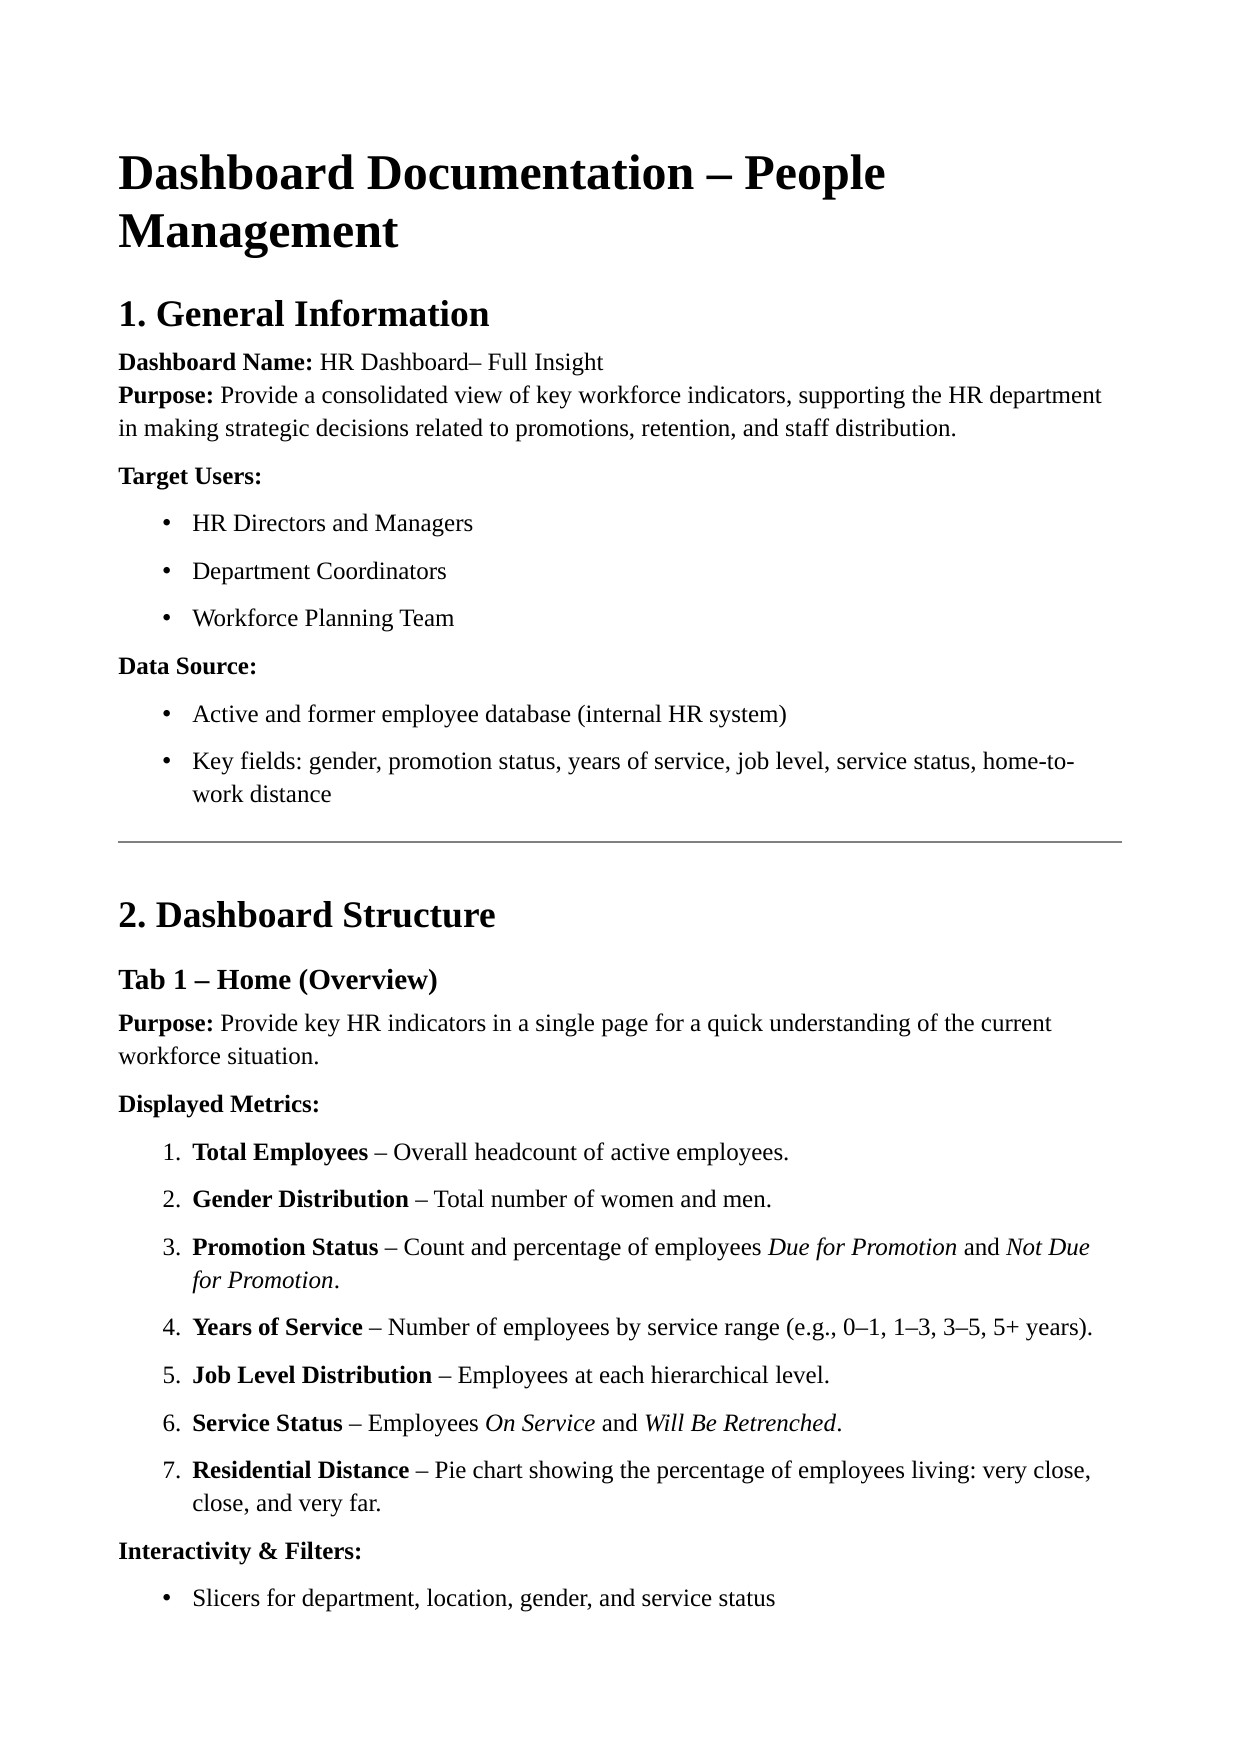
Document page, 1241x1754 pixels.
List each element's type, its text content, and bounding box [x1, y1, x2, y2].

list Residential Distance – Pie chart showing the percentage of employees living: very close, close, and very far. [162, 1455, 1122, 1517]
list Total Employees – Overall headcount of active employees. [162, 1137, 1122, 1165]
text Target Users: [118, 461, 1122, 489]
list Department Coordinators [162, 556, 1122, 585]
text Purpose: Provide key HR indicators in a single page for a quick understanding of the current workforce situation. [118, 1008, 1122, 1070]
list Promotion Status – Count and percentage of employees Due for Promotion and Not Due for Promotion. [162, 1232, 1122, 1293]
list Gender Distribution – Total number of women and men. [162, 1184, 1122, 1213]
list Service Status – Employees On Service and Will Be Retrenched. [162, 1408, 1122, 1436]
list Key fields: gender, promotion status, years of service, job level, service status, home-to-work distance [162, 746, 1122, 808]
subtitle Dashboard Documentation – People Management [118, 143, 1122, 258]
list Active and former employee database (internal HR system) [162, 699, 1122, 727]
text Interactivity & Filters: [118, 1536, 1122, 1564]
list Workforce Planning Team [162, 603, 1122, 632]
list Slicers for department, location, gender, and service status [162, 1583, 1122, 1612]
subtitle Tab 1 – Home (Overview) [118, 962, 1122, 996]
text Displayed Metrics: [118, 1089, 1122, 1118]
subtitle 1. General Information [118, 291, 1122, 334]
text Data Source: [118, 651, 1122, 680]
list Years of Service – Number of employees by service range (e.g., 0–1, 1–3, 3–5, 5+ years). [162, 1312, 1122, 1341]
subtitle 2. Dashboard Structure [118, 892, 1122, 935]
list Job Level Distribution – Employees at each hierarchical level. [162, 1360, 1122, 1389]
text Dashboard Name: HR Dashboard– Full Insight Purpose: Provide a consolidated view of key workforce indicators, supporting the HR department in making strategic decisions related to promotions, retention, and staff distribution. [118, 347, 1122, 442]
list HR Directors and Managers [162, 508, 1122, 537]
